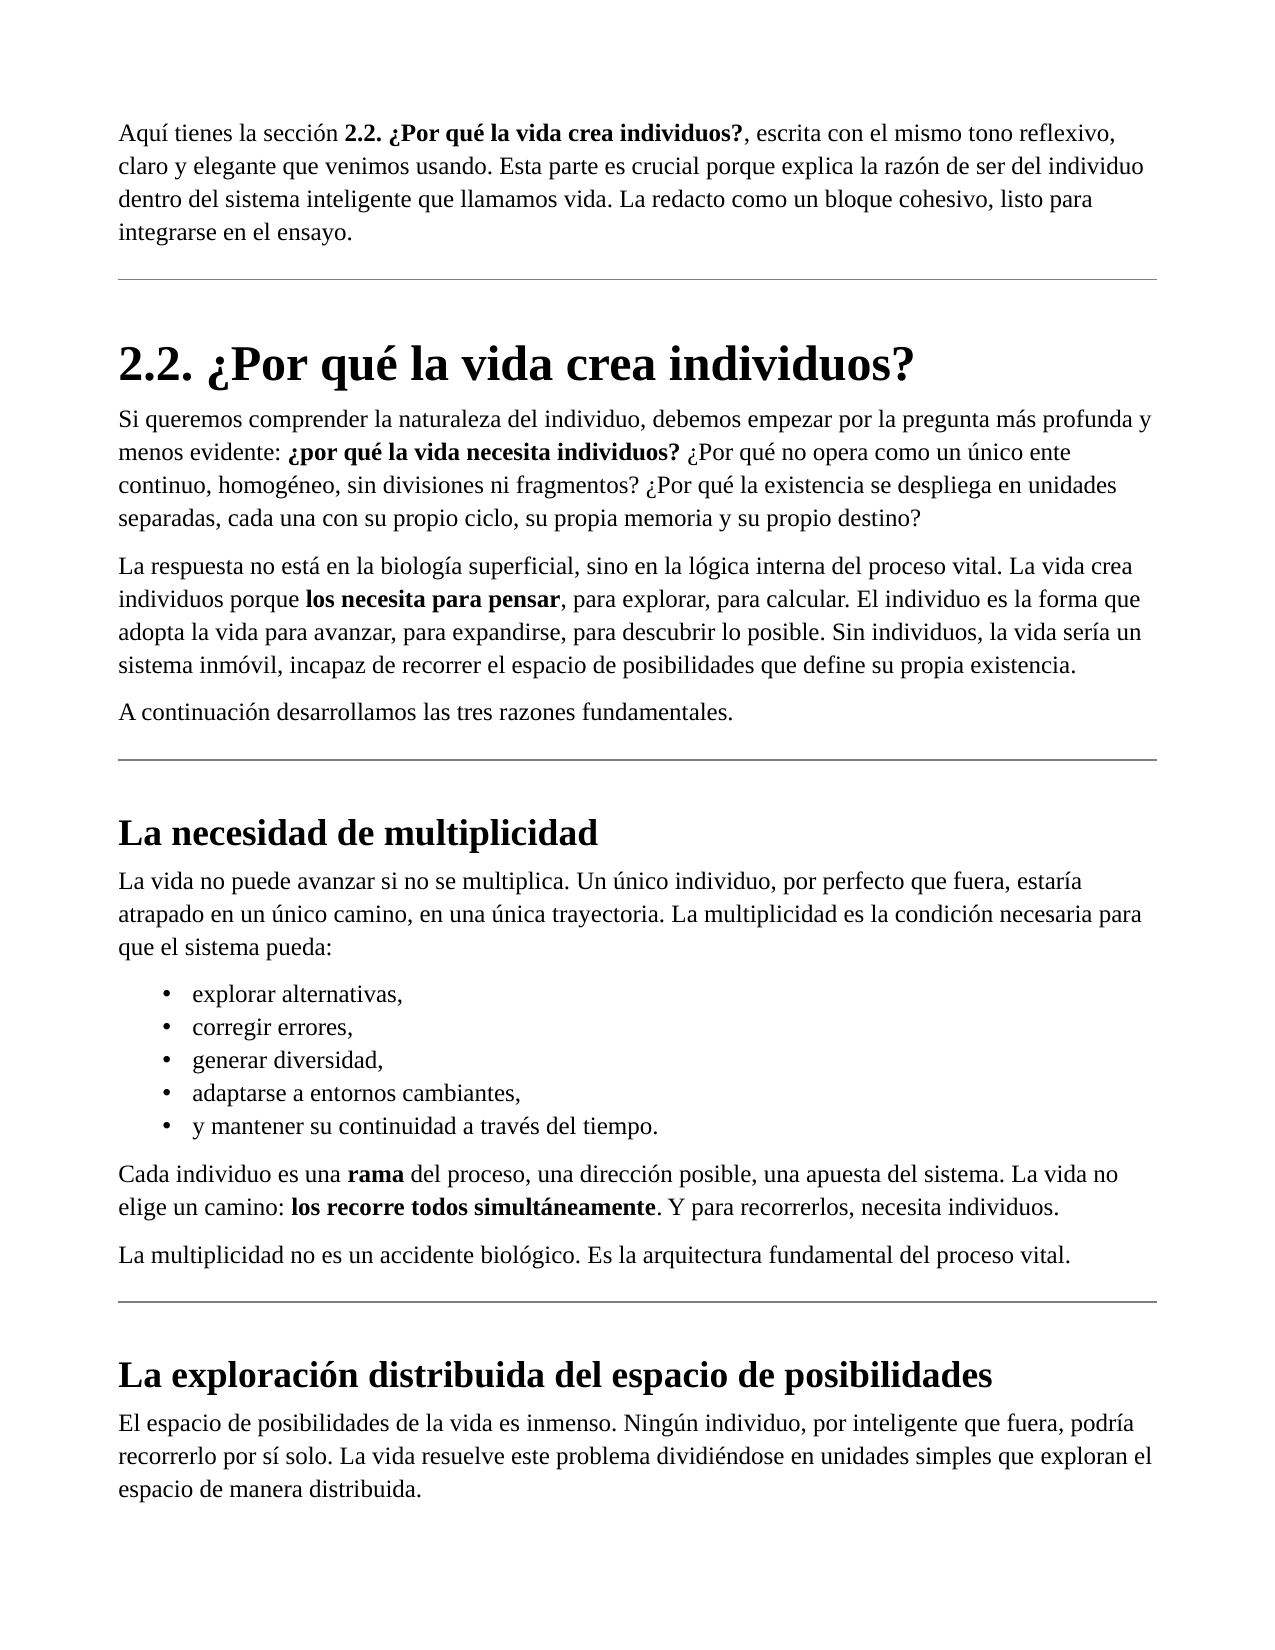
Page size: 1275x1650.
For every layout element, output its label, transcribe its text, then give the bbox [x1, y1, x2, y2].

list generar diversidad, [162, 1045, 1157, 1074]
text A continuación desarrollamos las tres razones fundamentales. [118, 697, 1157, 726]
text Cada individuo es una rama del proceso, una dirección posible, una apuesta del sistema. La vida no elige un camino: los recorre todos simultáneamente. Y para recorrerlos, necesita individuos. [118, 1159, 1157, 1221]
list y mantener su continuidad a través del tiempo. [162, 1111, 1157, 1140]
text La respuesta no está en la biología superficial, sino en la lógica interna del proceso vital. La vida crea individuos porque los necesita para pensar, para explorar, para calcular. El individuo es la forma que adopta la vida para avanzar, para expandirse, para descubrir lo posible. Sin individuos, la vida sería un sistema inmóvil, incapaz de recorrer el espacio de posibilidades que define su propia existencia. [118, 551, 1157, 678]
subtitle La necesidad de multiplicidad [118, 810, 1157, 853]
text El espacio de posibilidades de la vida es inmenso. Ningún individuo, por inteligente que fuera, podría recorrerlo por sí solo. La vida resuelve este problema dividiéndose en unidades simples que exploran el espacio de manera distribuida. [118, 1408, 1157, 1503]
text La multiplicidad no es un accidente biológico. Es la arquitectura fundamental del proceso vital. [118, 1240, 1157, 1268]
text La vida no puede avanzar si no se multiplica. Un único individuo, por perfecto que fuera, estaría atrapado en un único camino, en una única trayectoria. La multiplicidad es la condición necesaria para que el sistema pueda: [118, 866, 1157, 961]
text Si queremos comprender la naturaleza del individuo, debemos empezar por la pregunta más profunda y menos evidente: ¿por qué la vida necesita individuos? ¿Por qué no opera como un único ente continuo, homogéneo, sin divisiones ni fragmentos? ¿Por qué la existencia se despliega en unidades separadas, cada una con su propio ciclo, su propia memoria y su propio destino? [118, 404, 1157, 532]
list corregir errores, [162, 1012, 1157, 1041]
subtitle 2.2. ¿Por qué la vida crea individuos? [118, 334, 1157, 392]
list explorar alternativas, [162, 979, 1157, 1008]
list adaptarse a entornos cambiantes, [162, 1078, 1157, 1107]
subtitle La exploración distribuida del espacio de posibilidades [118, 1352, 1157, 1396]
text Aquí tienes la sección 2.2. ¿Por qué la vida crea individuos?, escrita con el mismo tono reflexivo, claro y elegante que venimos usando. Esta parte es crucial porque explica la razón de ser del individuo dentro del sistema inteligente que llamamos vida. La redacto como un bloque cohesivo, listo para integrarse en el ensayo. [118, 118, 1157, 246]
